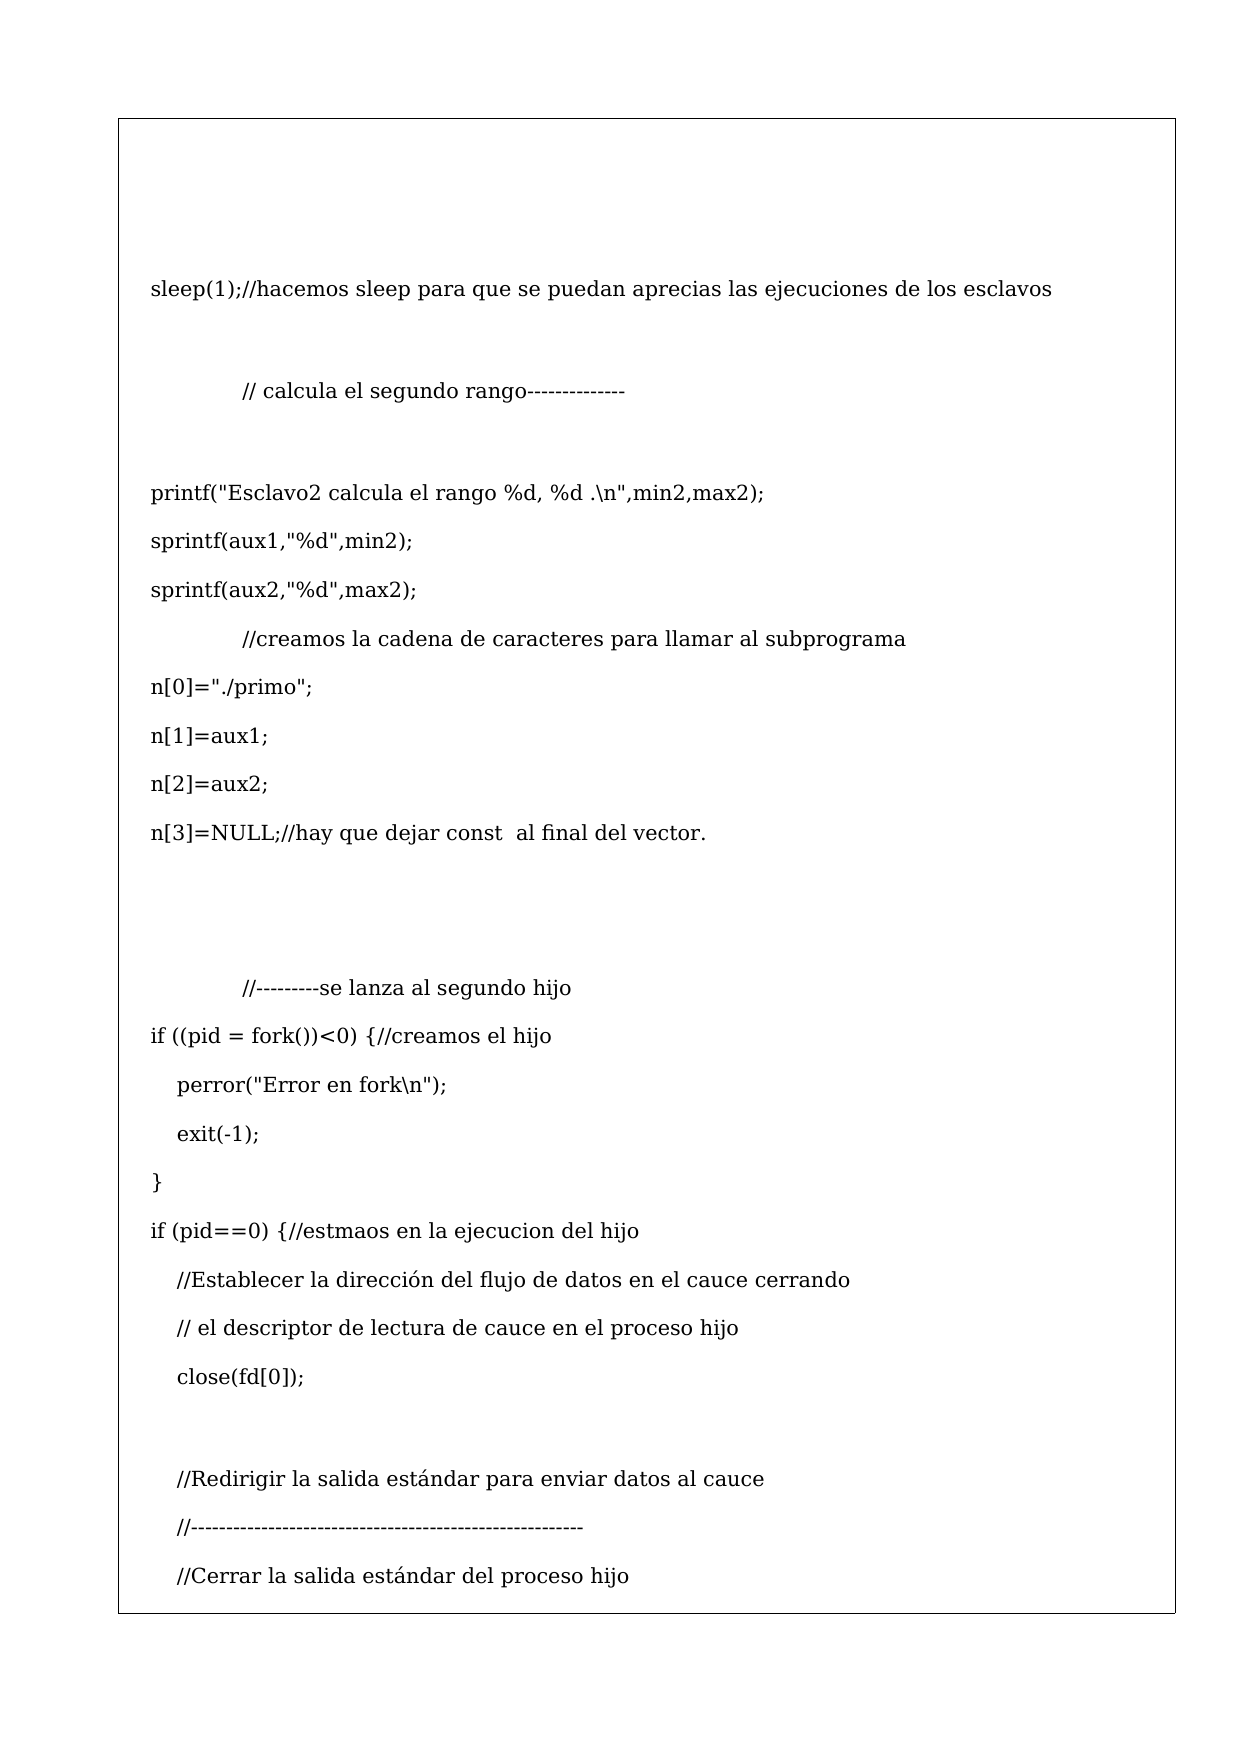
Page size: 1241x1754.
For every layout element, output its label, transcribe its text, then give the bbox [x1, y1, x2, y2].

table_header // Ejercicio 5 #include<sys/types.h> #include<unistd.h> #include<stdio.h> #include<errno.h> #include<stdlib.h> #include<fcntl.h> int main(int argc, char *argv[]) { int i, estado; pid_t pid; int min1=0,max1=0,min2=0,max2=0; int fd[2]; char *n[4]; char aux1[20]; char aux2[20]; char buffer[80]; int final=0; if (argc==3) {//si los argumentos son correctos min1=strtol(argv[1],NULL,10);//min1 es el primer argumento max2=strtol(argv[2],NULL,10);//max2 es el segundo argumento } pipe(fd); // Llamada al sistema para crear un pipe //se organizan los rangos max1=(max2+min1)/2;//calculamos max1 min2=max1+1;//calculamos min2 printf("Esclavo1 calcula el rango %d, %d .\n",min1,max1); sprintf(aux1,"%d",min1); sprintf(aux2,"%d",max1); //creamos la cadena de caracteres para llamar al subprograma n[0]="./primo"; n[1]=aux1; n[2]=aux2; n[3]=NULL;//hay que dejar const al final del vector. //---------se lanza al primer hijo y calcula el primer rango-------------- if ((pid = fork())<0) {//creamos un hijo perror("Error en fork\n"); exit(-1); } if (pid==0) {//estamos en la ejecucion del hijo //Establecer la dirección del flujo de datos en el cauce cerrando // el descriptor de lectura de cauce en el proceso hijo close(fd[0]); //Redirigir la salida estándar para enviar datos al cauce //-------------------------------------------------------- //Cerrar la salida estándar del proceso hijo close(STDOUT_FILENO); //Duplicar el descriptor de escritura en cauce en el descriptor //correspondiente a la salida estándar (stdout) dup(fd[1]); if ((execv("./primo",n))<0) {//ejecutamos el subprigrma primo con los argumentos almacenados en el vectro de caracteres n perror("\nError en el execv"); exit(-1); } exit(0); } sleep(1);//hacemos sleep para que se puedan aprecias las ejecuciones de los esclavos // calcula el segundo rango-------------- printf("Esclavo2 calcula el rango %d, %d .\n",min2,max2); sprintf(aux1,"%d",min2); sprintf(aux2,"%d",max2); //creamos la cadena de caracteres para llamar al subprograma n[0]="./primo"; n[1]=aux1; n[2]=aux2; n[3]=NULL;//hay que dejar const al final del vector. //---------se lanza al segundo hijo if ((pid = fork())<0) {//creamos el hijo perror("Error en fork\n"); exit(-1); } if (pid==0) {//estmaos en la ejecucion del hijo //Establecer la dirección del flujo de datos en el cauce cerrando // el descriptor de lectura de cauce en el proceso hijo close(fd[0]); //Redirigir la salida estándar para enviar datos al cauce //-------------------------------------------------------- //Cerrar la salida estándar del proceso hijo close(STDOUT_FILENO); //Duplicar el descriptor de escritura en cauce en el descriptor //correspondiente a la salida estándar (stdout) dup(fd[1]); if ((execv("./primo",n))<0) {//ejecutamos el subprograma primo con los argumentos almacenados en el vectro de caracteres n perror("\nError en el execv"); exit(-1); } exit(0); } sleep(1); //esperamos a que termine los hijos. pid=wait(&estado); //pid=wait(&estado); // Estoy en el proceso padre porque PID != 0 //Establecer la dirección del flujo de datos en el cauce cerrando // el descriptor de escritura en el cauce del proceso padre. close(fd[1]); //Redirigir la entrada estándar para tomar los datos del cauce. //Cerrar la entrada estándar del proceso padre close(STDIN_FILENO); //Duplicar el descriptor de lectura de cauce en el descriptor //correspondiente a la entrada estándar (stdin) dup(fd[0]); if ((final=read(fd[0],buffer,sizeof(buffer)))<0) { perror("\nError en el read"); exit(-1); } else { //pasamos buffer a otra cadena ya que buffer tiene basura al final. char salida[final]; for(i=0; i<=final; i++) { salida[i]=buffer[i]; } printf("\nLos primos en el rango (%d, %d), son:\n%s", min1, max2, salida);//mostramso la salida. } return 0; } // Primos #include<sys/types.h> #include<fcntl.h> #include<unistd.h> #include<stdio.h> #include<stdlib.h> #include<errno.h> #include<math.h> int es_primo(int x) { int b=1; int c; for(c=2; c<x &&b==1; c+=2) { if(x%c==0) b=0; } return b; } int main(int argc, char *argv[]) { int min,max; if(argc>1) {//si los argumentos son correctos int i; min=strtol(argv[1],NULL,10);//min es el primer argumento max=strtol(argv[2],NULL,10);//max es el segundo argumento for(i=min; i<=max; i++) {//devuelve los numeros primos entre el intervalo de [min,max] if(es_primo(i)==1) { printf("%d\n",i); } } } else{//si los argumentos no son correctos printf("faltan argumentos"); exit(0); } return 0; } [119, 119, 1175, 1613]
